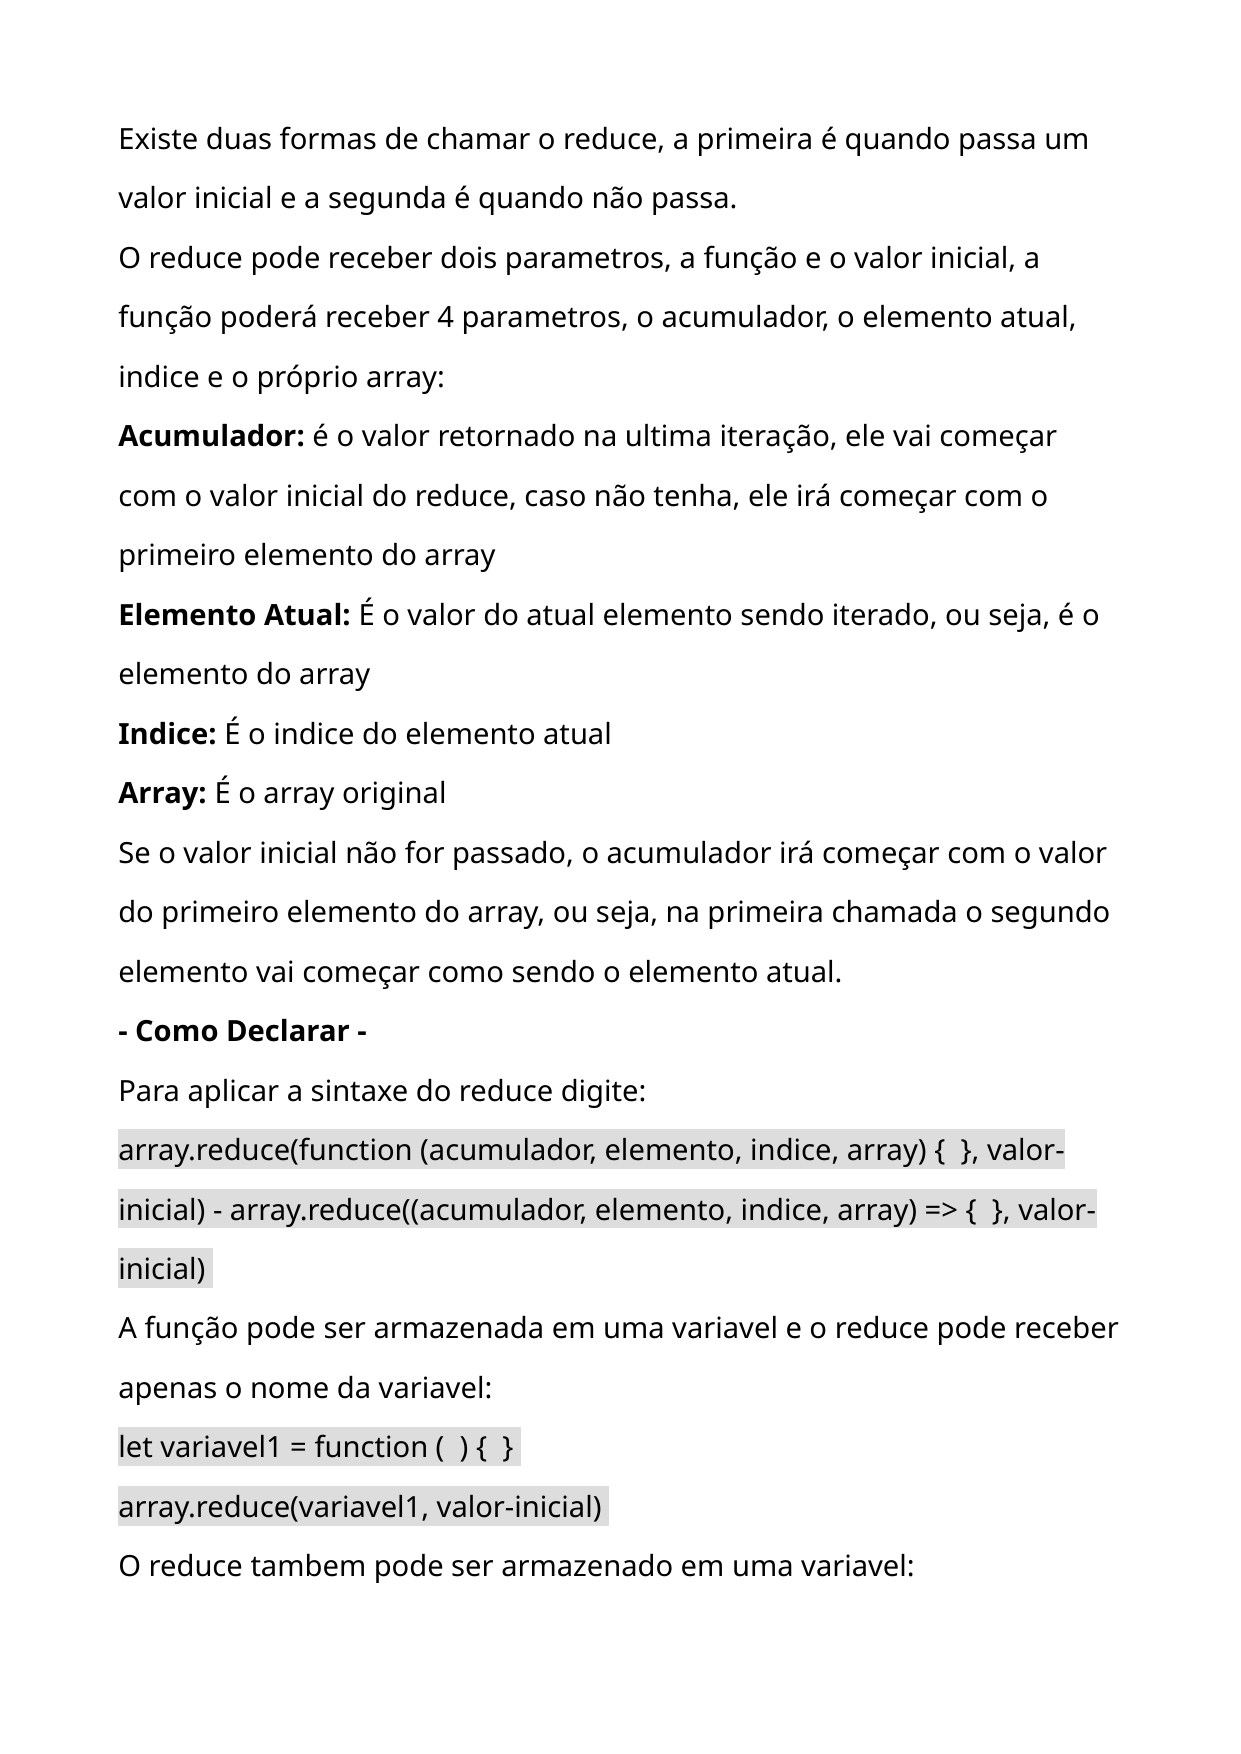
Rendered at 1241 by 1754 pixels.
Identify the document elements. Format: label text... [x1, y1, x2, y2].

text O reduce tambem pode ser armazenado em uma variavel: [118, 1546, 1122, 1585]
text array.reduce(function (acumulador, elemento, indice, array) { }, valor-inicial) - array.reduce((acumulador, elemento, indice, array) => { }, valor-inicial) [118, 1129, 1122, 1288]
text Elemento Atual: É o valor do atual elemento sendo iterado, ou seja, é o elemento do array [118, 594, 1122, 693]
text O reduce pode receber dois parametros, a função e o valor inicial, a função poderá receber 4 parametros, o acumulador, o elemento atual, indice e o próprio array: [118, 237, 1122, 396]
text Para aplicar a sintaxe do reduce digite: [118, 1070, 1122, 1109]
text array.reduce(variavel1, valor-inicial) [118, 1486, 1122, 1526]
text - Como Declarar - [118, 1010, 1122, 1050]
text A função pode ser armazenada em uma variavel e o reduce pode receber apenas o nome da variavel: let variavel1 = function ( ) { } [118, 1308, 1122, 1466]
text Acumulador: é o valor retornado na ultima iteração, ele vai começar com o valor inicial do reduce, caso não tenha, ele irá começar com o primeiro elemento do array [118, 416, 1122, 574]
text Array: É o array original [118, 772, 1122, 812]
text Existe duas formas de chamar o reduce, a primeira é quando passa um valor inicial e a segunda é quando não passa. [118, 118, 1122, 217]
text Indice: É o indice do elemento atual [118, 713, 1122, 753]
text Se o valor inicial não for passado, o acumulador irá começar com o valor do primeiro elemento do array, ou seja, na primeira chamada o segundo elemento vai começar como sendo o elemento atual. [118, 832, 1122, 991]
